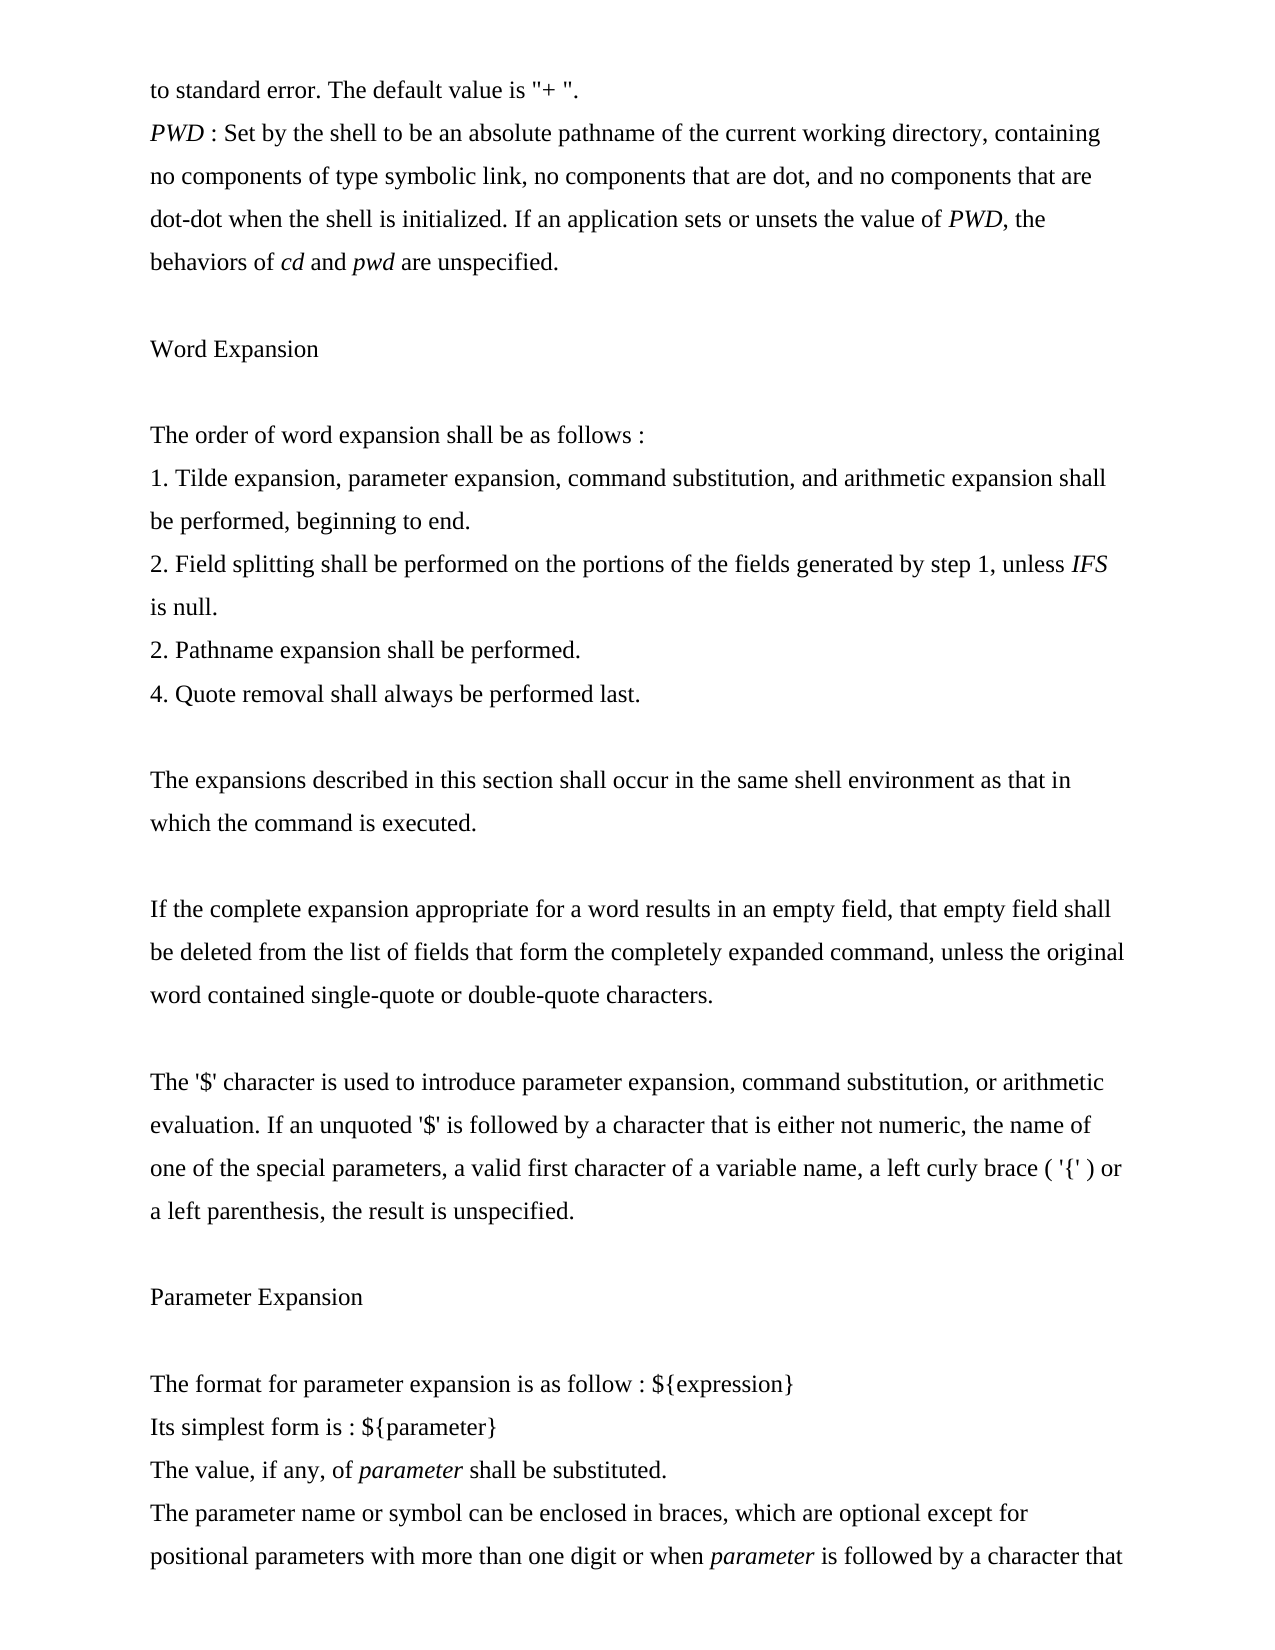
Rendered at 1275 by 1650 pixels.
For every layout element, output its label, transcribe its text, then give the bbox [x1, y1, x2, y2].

text PWD : Set by the shell to be an absolute pathname of the current working directory, containing no components of type symbolic link, no components that are dot, and no components that are dot-dot when the shell is initialized. If an application sets or unsets the value of PWD, the behaviors of cd and pwd are unspecified. [150, 118, 1125, 276]
text The format for parameter expansion is as follow : ${expression} [150, 1369, 1125, 1397]
text to standard error. The default value is "+ ". [150, 75, 1125, 104]
text 1. Tilde expansion, parameter expansion, command substitution, and arithmetic expansion shall be performed, beginning to end. [150, 463, 1125, 535]
text The '$' character is used to introduce parameter expansion, command substitution, or arithmetic evaluation. If an unquoted '$' is followed by a character that is either not numeric, the name of one of the special parameters, a valid first character of a variable name, a left curly brace ( '{' ) or a left parenthesis, the result is unspecified. [150, 1067, 1125, 1225]
text The expansions described in this section shall occur in the same shell environment as that in which the command is executed. [150, 765, 1125, 837]
text 4. Quote removal shall always be performed last. [150, 679, 1125, 707]
text Parameter Expansion [150, 1282, 1125, 1311]
text 2. Field splitting shall be performed on the portions of the fields generated by step 1, unless IFS is null. [150, 549, 1125, 621]
text If the complete expansion appropriate for a word results in an empty field, that empty field shall be deleted from the list of fields that form the completely expanded command, unless the original word contained single-quote or double-quote characters. [150, 894, 1125, 1009]
text Its simplest form is : ${parameter} [150, 1412, 1125, 1441]
text 2. Pathname expansion shall be performed. [150, 636, 1125, 664]
text Word Expansion [150, 334, 1125, 362]
text The parameter name or symbol can be enclosed in braces, which are optional except for positional parameters with more than one digit or when parameter is followed by a character that [150, 1498, 1125, 1570]
text The order of word expansion shall be as follows : [150, 420, 1125, 449]
text The value, if any, of parameter shall be substituted. [150, 1455, 1125, 1484]
